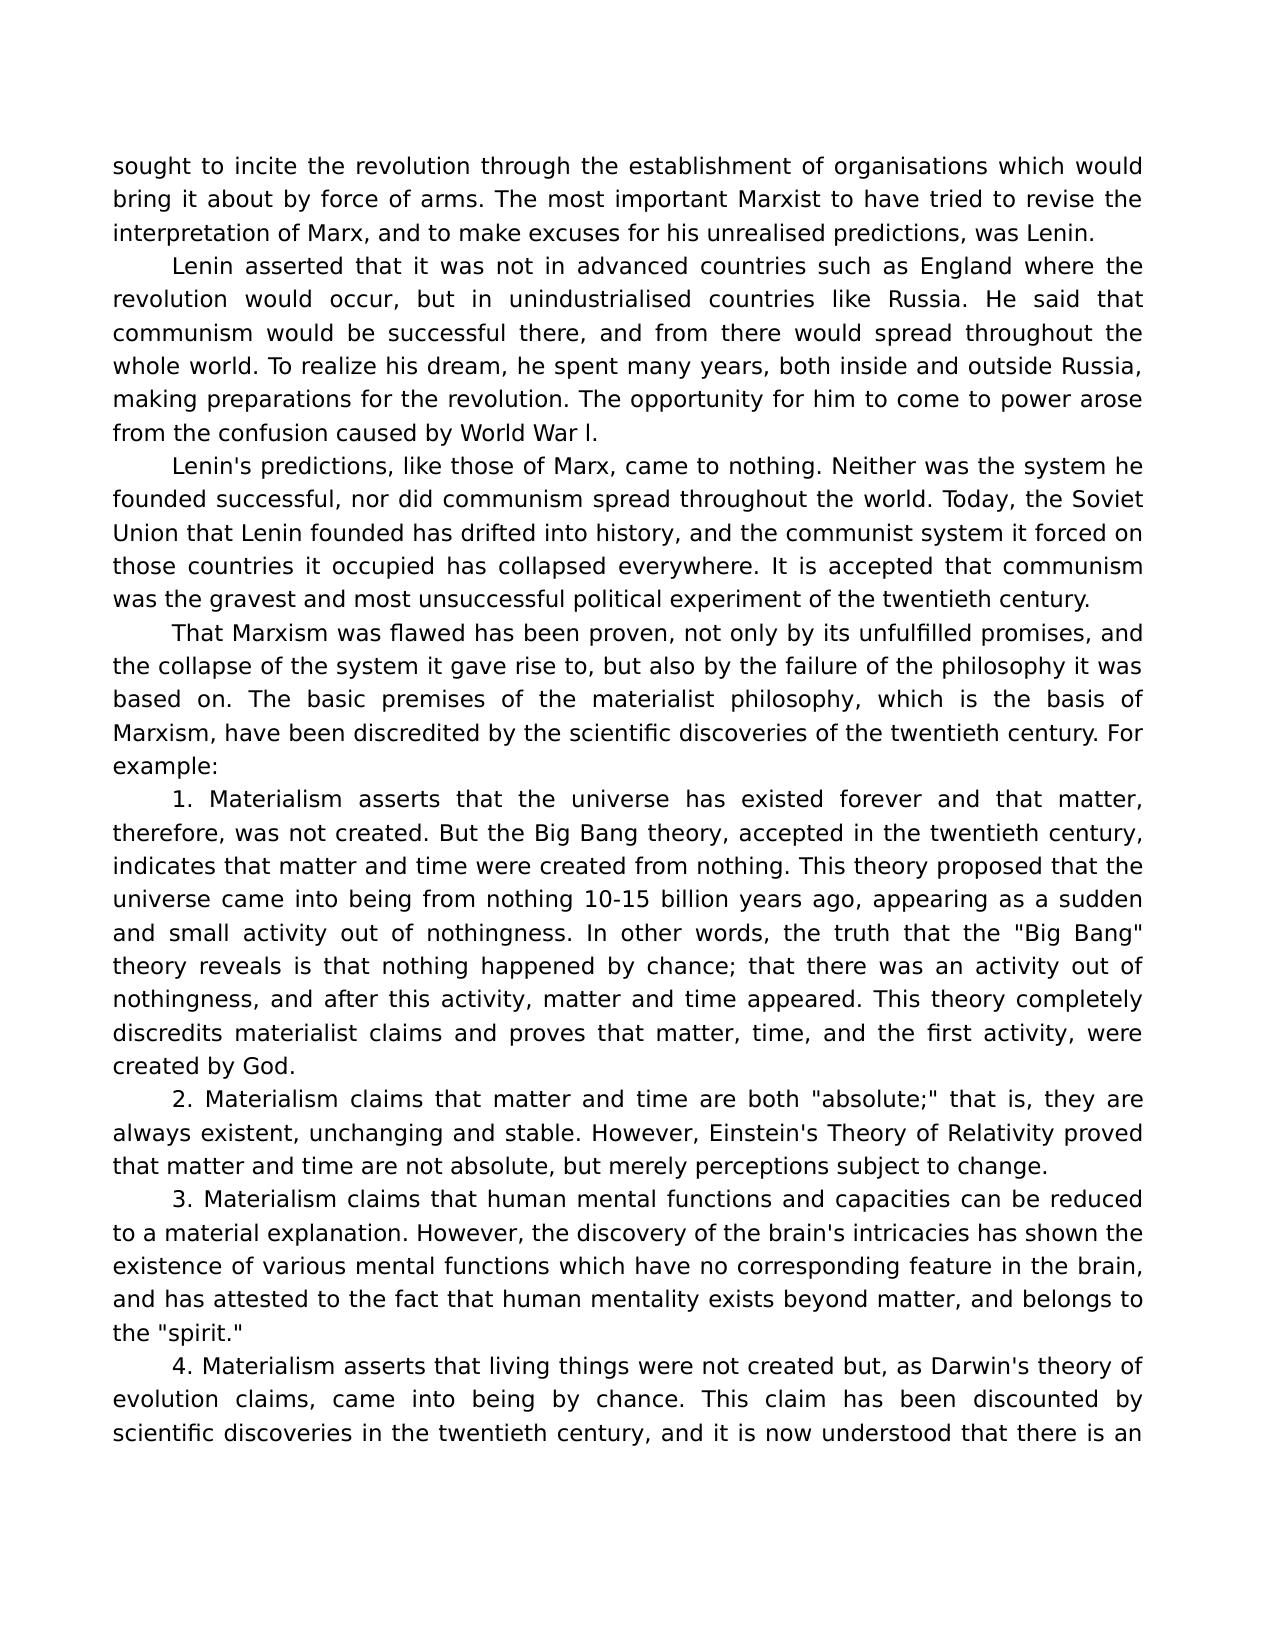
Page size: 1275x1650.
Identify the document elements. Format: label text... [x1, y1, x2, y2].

text That Marxism was flawed has been proven, not only by its unfulfilled promises, and the collapse of the system it gave rise to, but also by the failure of the philosophy it was based on. The basic premises of the materialist philosophy, which is the basis of Marxism, have been discredited by the scientific discoveries of the twentieth century. For example: [112, 614, 1145, 781]
text 1. Materialism asserts that the universe has existed forever and that matter, therefore, was not created. But the Big Bang theory, accepted in the twentieth century, indicates that matter and time were created from nothing. This theory proposed that the universe came into being from nothing 10-15 billion years ago, appearing as a sudden and small activity out of nothingness. In other words, the truth that the "Big Bang" theory reveals is that nothing happened by chance; that there was an activity out of nothingness, and after this activity, matter and time appeared. This theory completely discredits materialist claims and proves that matter, time, and the first activity, were created by God. [112, 781, 1145, 1081]
text 4. Materialism asserts that living things were not created but, as Darwin's theory of evolution claims, came into being by chance. This claim has been discounted by scientific discoveries in the twentieth century, and it is now understood that there is an [112, 1348, 1145, 1448]
text sought to incite the revolution through the establishment of organisations which would bring it about by force of arms. The most important Marxist to have tried to revise the interpretation of Marx, and to make excuses for his unrealised predictions, was Lenin. [112, 148, 1145, 248]
text Lenin's predictions, like those of Marx, came to nothing. Neither was the system he founded successful, nor did communism spread throughout the world. Today, the Soviet Union that Lenin founded has drifted into history, and the communist system it forced on those countries it occupied has collapsed everywhere. It is accepted that communism was the gravest and most unsuccessful political experiment of the twentieth century. [112, 448, 1145, 614]
text Lenin asserted that it was not in advanced countries such as England where the revolution would occur, but in unindustrialised countries like Russia. He said that communism would be successful there, and from there would spread throughout the whole world. To realize his dream, he spent many years, both inside and outside Russia, making preparations for the revolution. The opportunity for him to come to power arose from the confusion caused by World War l. [112, 248, 1145, 448]
text 2. Materialism claims that matter and time are both "absolute;" that is, they are always existent, unchanging and stable. However, Einstein's Theory of Relativity proved that matter and time are not absolute, but merely perceptions subject to change. [112, 1081, 1145, 1181]
text 3. Materialism claims that human mental functions and capacities can be reduced to a material explanation. However, the discovery of the brain's intricacies has shown the existence of various mental functions which have no corresponding feature in the brain, and has attested to the fact that human mentality exists beyond matter, and belongs to the "spirit." [112, 1181, 1145, 1348]
